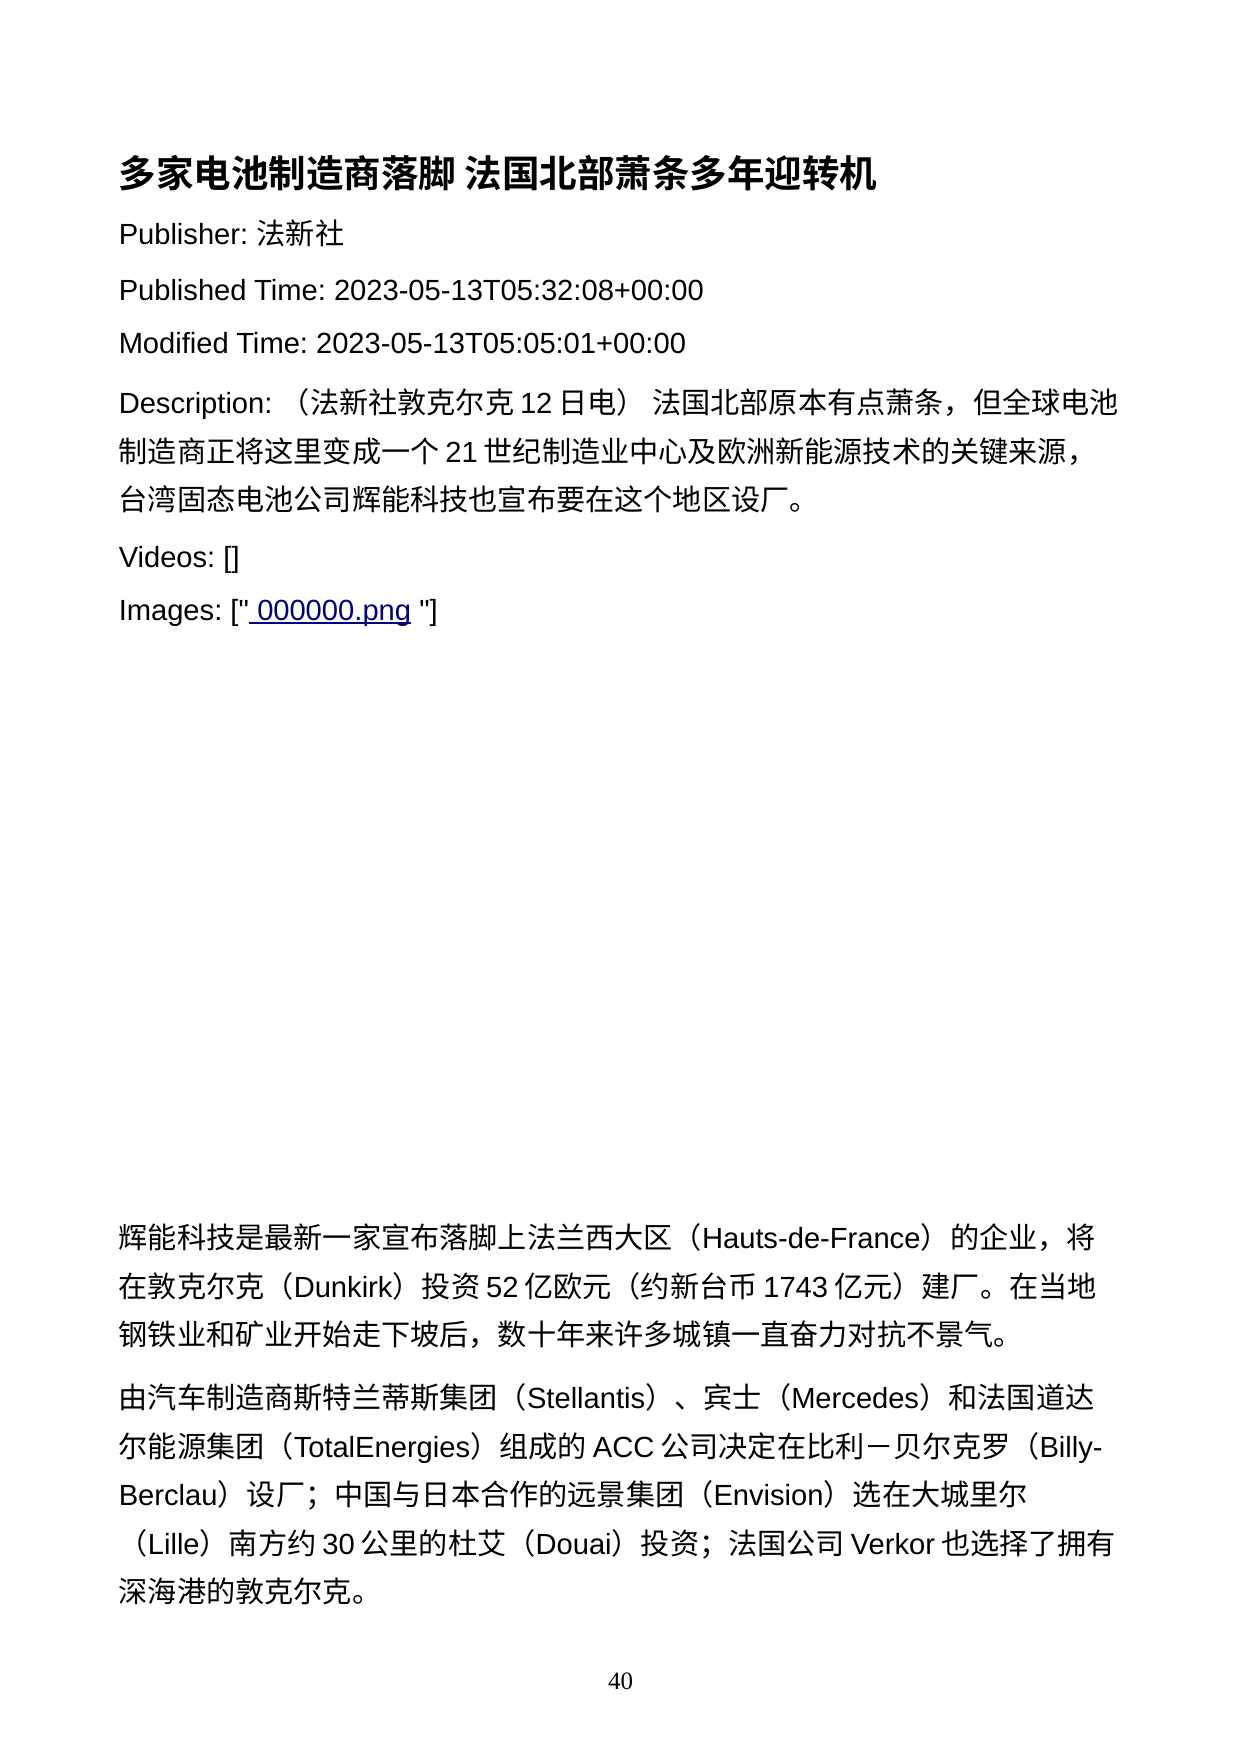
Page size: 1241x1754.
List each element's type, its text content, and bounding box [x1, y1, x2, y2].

text Videos: [] [118, 540, 1122, 573]
subtitle 多家电池制造商落脚 法国北部萧条多年迎转机 [118, 143, 1122, 198]
text 由汽车制造商斯特兰蒂斯集团（Stellantis）、宾士（Mercedes）和法国道达尔能源集团（TotalEnergies）组成的ACC公司决定在比利－贝尔克罗（Billy-Berclau）设厂；中国与日本合作的远景集团（Envision）选在大城里尔（Lille）南方约30公里的杜艾（Douai）投资；法国公司Verkor也选择了拥有深海港的敦克尔克。 [118, 1375, 1122, 1611]
text 辉能科技是最新一家宣布落脚上法兰西大区（Hauts-de-France）的企业，将在敦克尔克（Dunkirk）投资52亿欧元（约新台币1743亿元）建厂。在当地钢铁业和矿业开始走下坡后，数十年来许多城镇一直奋力对抗不景气。 [118, 1214, 1122, 1354]
text Published Time: 2023-05-13T05:32:08+00:00 [118, 273, 1122, 307]
text Publisher: 法新社 [118, 210, 1122, 253]
text Description: （法新社敦克尔克12日电） 法国北部原本有点萧条，但全球电池制造商正将这里变成一个21世纪制造业中心及欧洲新能源技术的关键来源，台湾固态电池公司辉能科技也宣布要在这个地区设厂。 [118, 380, 1122, 519]
text Images: [" 000000.png "] [118, 593, 1122, 627]
text Modified Time: 2023-05-13T05:05:01+00:00 [118, 327, 1122, 360]
